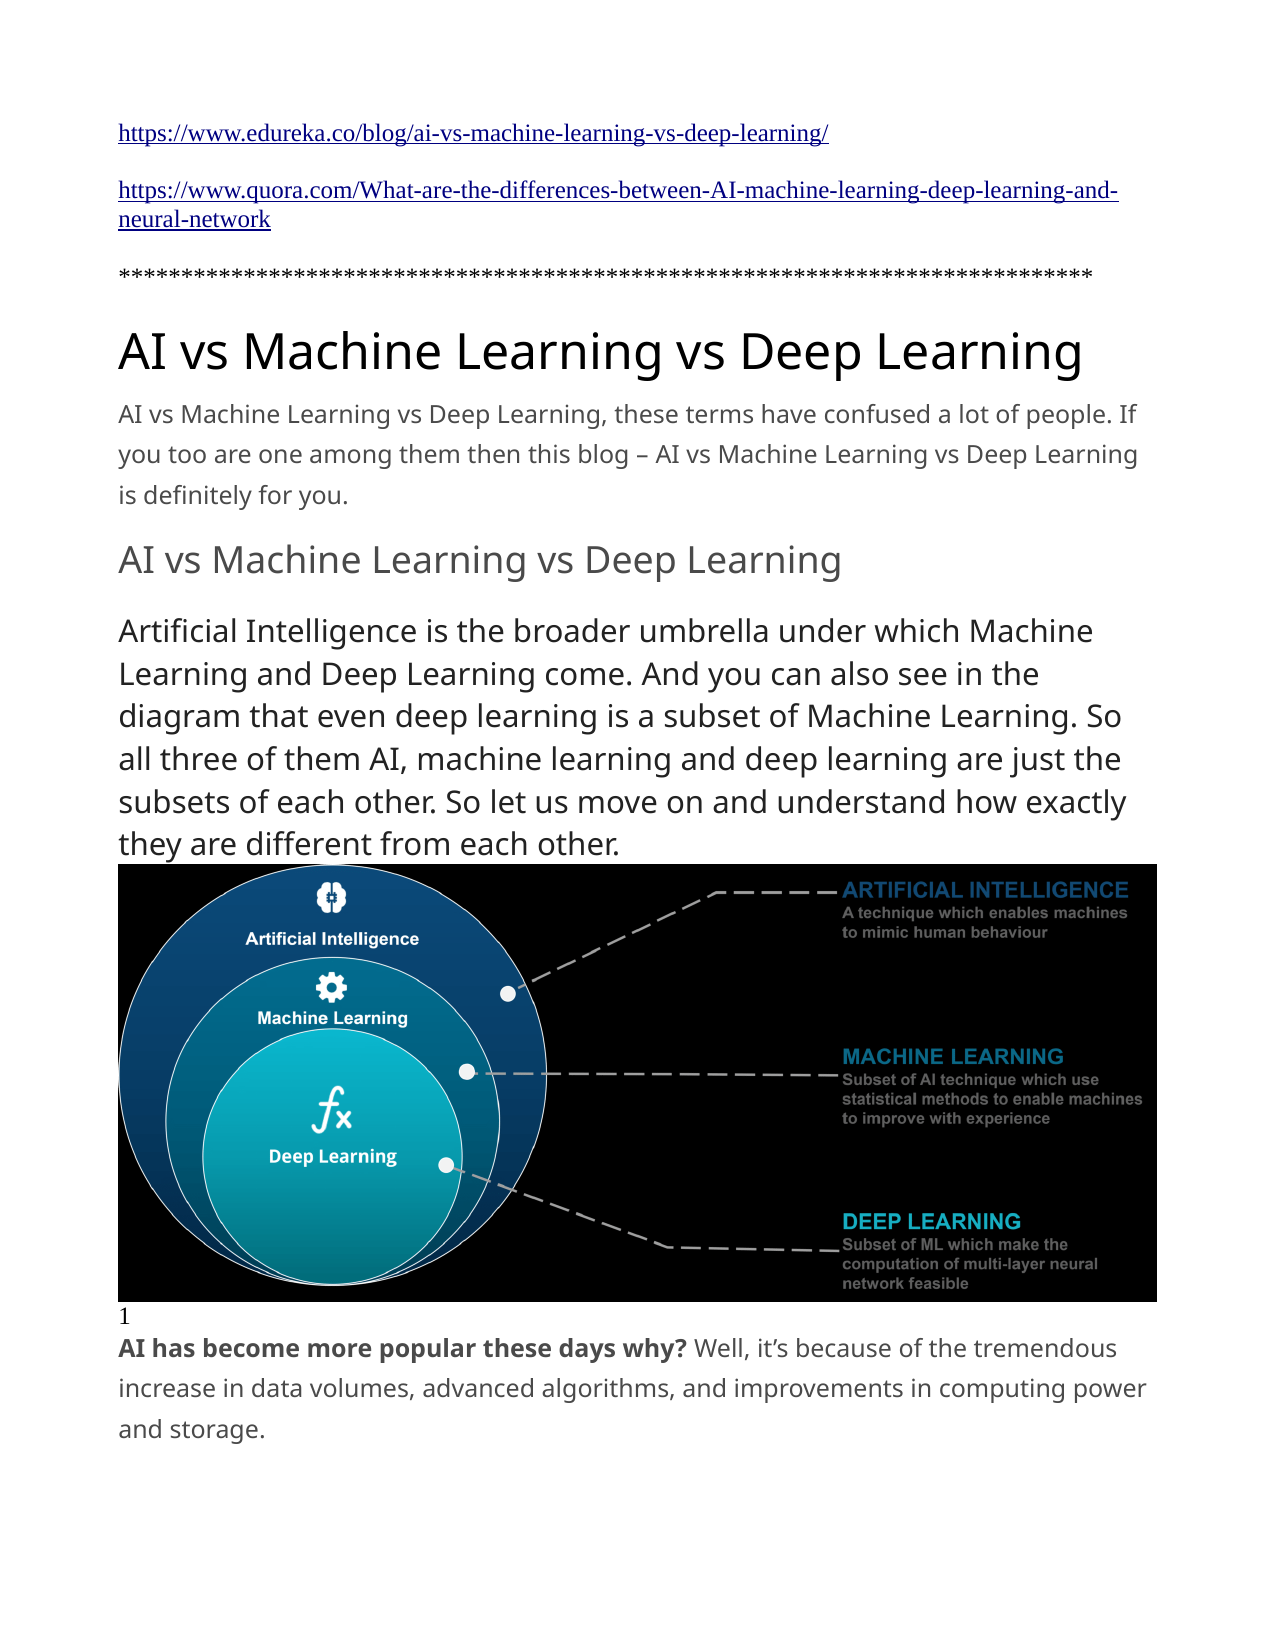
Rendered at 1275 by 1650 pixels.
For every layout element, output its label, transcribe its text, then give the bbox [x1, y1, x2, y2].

text Artificial Intelligence is the broader umbrella under which Machine Learning and Deep Learning come. And you can also see in the diagram that even deep learning is a subset of Machine Learning. So all three of them AI, machine learning and deep learning are just the subsets of each other. So let us move on and understand how exactly they are different from each other. [118, 609, 1157, 864]
text 1 [118, 1302, 1157, 1330]
text ****************************************************************************** [118, 262, 1157, 291]
text AI vs Machine Learning vs Deep Learning, these terms have confused a lot of people. If you too are one among them then this blog – AI vs Machine Learning vs Deep Learning is definitely for you. [118, 396, 1157, 512]
text https://www.edureka.co/blog/ai-vs-machine-learning-vs-deep-learning/ [118, 118, 1157, 147]
subtitle AI vs Machine Learning vs Deep Learning [118, 316, 1157, 384]
text https://www.quora.com/What-are-the-differences-between-AI-machine-learning-deep-learning-and-neural-network [118, 176, 1157, 233]
text AI has become more popular these days why? Well, it’s because of the tremendous increase in data volumes, advanced algorithms, and improvements in computing power and storage. [118, 1330, 1157, 1446]
subtitle AI vs Machine Learning vs Deep Learning [118, 533, 1157, 584]
picture [118, 864, 1157, 1302]
